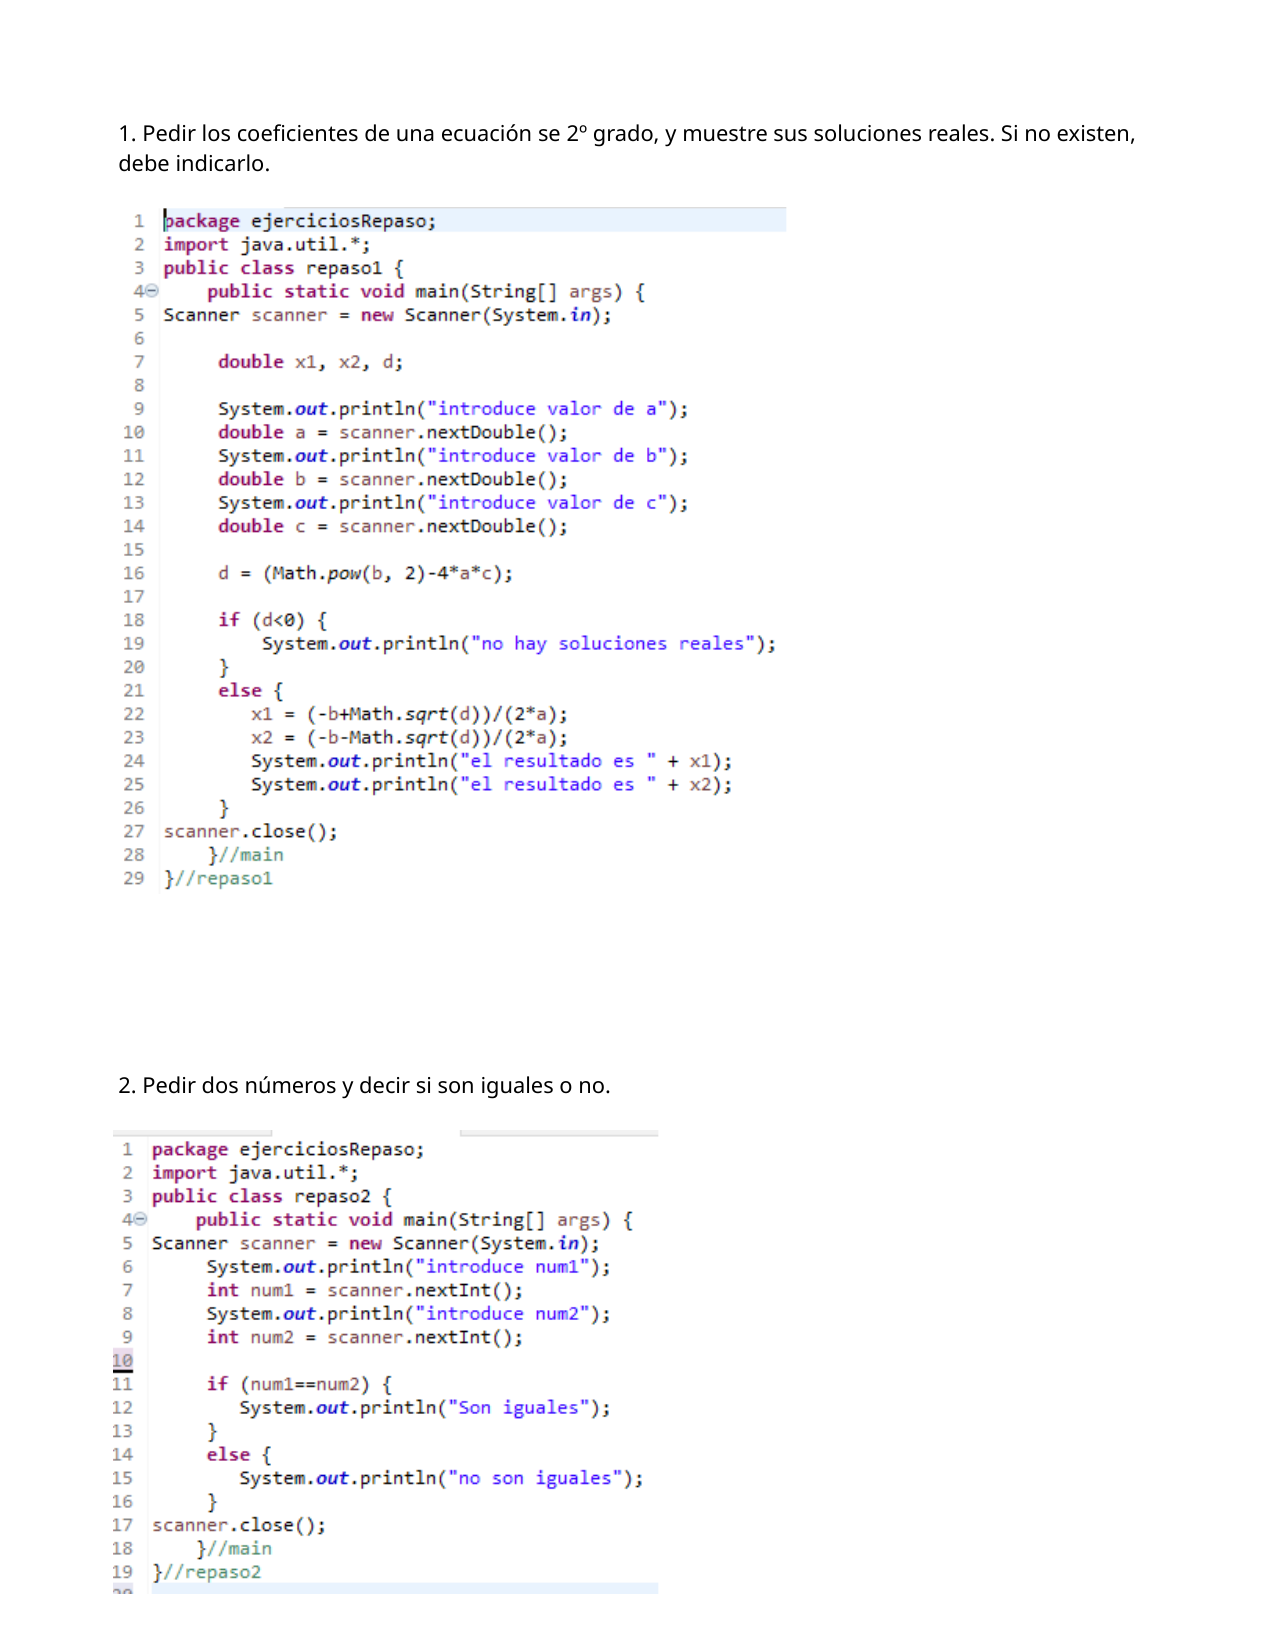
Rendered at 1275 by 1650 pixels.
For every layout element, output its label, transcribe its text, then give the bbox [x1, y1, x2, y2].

text 2. Pedir dos números y decir si son iguales o no. [118, 1070, 1157, 1100]
picture [123, 207, 787, 894]
picture [113, 1130, 659, 1594]
text 1. Pedir los coeficientes de una ecuación se 2º grado, y muestre sus soluciones reales. Si no existen, debe indicarlo. [118, 118, 1157, 178]
